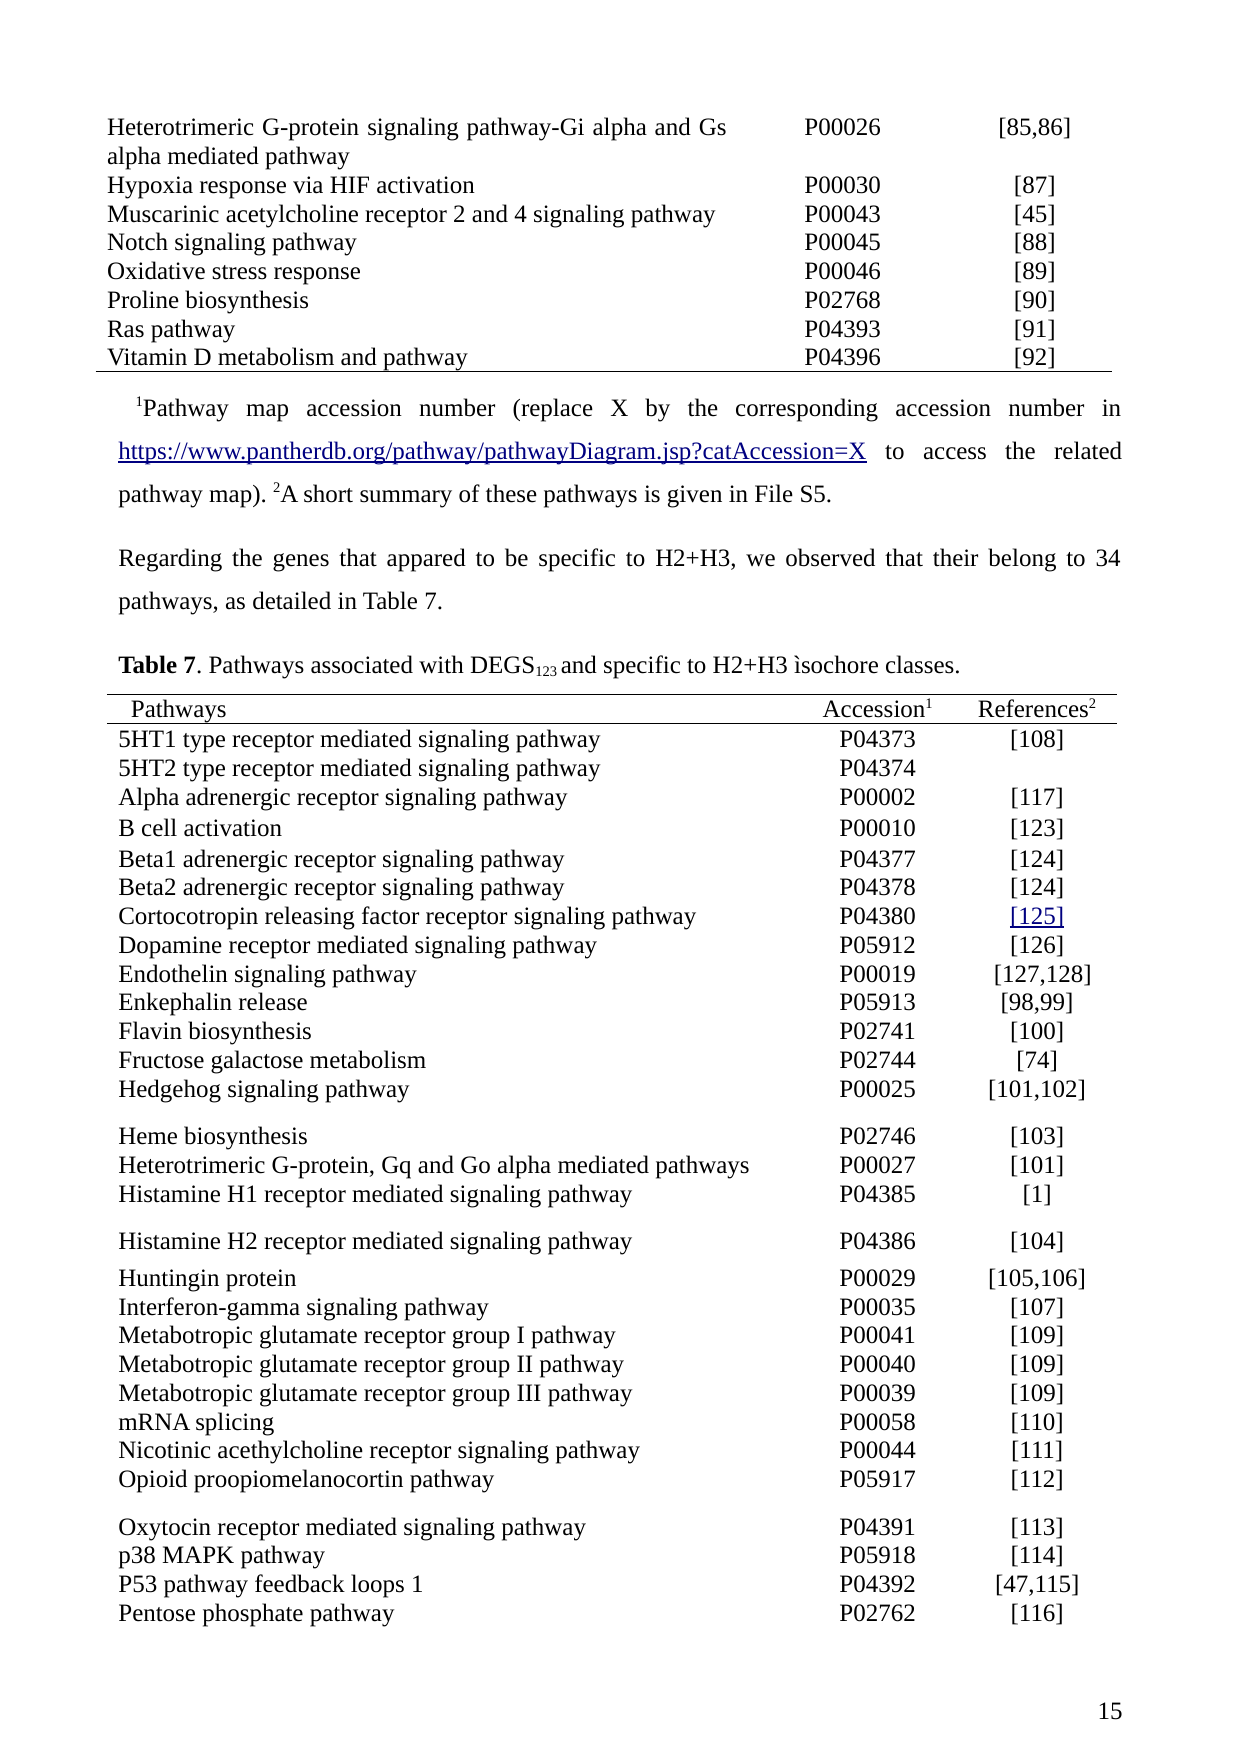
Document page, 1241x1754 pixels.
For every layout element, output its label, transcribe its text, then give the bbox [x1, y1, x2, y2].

table_cell [1]⁠ [957, 1179, 1117, 1226]
table_cell [92]⁠ [946, 343, 1112, 371]
table_cell ‍‍‍Pentose phosphate pathway [107, 1598, 798, 1627]
table_cell P04392 [798, 1569, 957, 1598]
table_cell ‍‍‍Alpha adrenergic receptor signaling pathway [107, 782, 798, 813]
table_cell [108]⁠⁠ [957, 724, 1117, 782]
table_cell [109]⁠ [957, 1378, 1117, 1407]
table_cell P04378 [798, 873, 957, 901]
table_cell Enkephalin release [107, 988, 798, 1016]
table_cell P00019 [798, 959, 957, 987]
table_cell [126]⁠ [957, 930, 1117, 959]
table_cell Ras pathway [96, 314, 739, 342]
table_cell [113]⁠ [957, 1512, 1117, 1541]
table_cell ‍‍‍Nicotinic acethylcholine receptor signaling pathway [107, 1435, 798, 1464]
table_cell Hypoxia response via HIF activation [96, 170, 739, 199]
table_cell [112]⁠ [957, 1464, 1117, 1512]
table_cell ‍‍‍Heterotrimeric G-protein, Gq and Go alpha mediated pathways [107, 1150, 798, 1179]
table_cell [91]⁠ [946, 314, 1112, 342]
table_cell P05918 [798, 1541, 957, 1569]
table_cell [100]⁠ [957, 1016, 1117, 1045]
table_cell P04393 [739, 314, 946, 342]
table_header Accession1 [798, 695, 957, 723]
table_cell [85,86]⁠ [946, 113, 1112, 170]
table_cell P04373 P04374 [798, 724, 957, 782]
table_cell [89]⁠ [946, 256, 1112, 285]
table_cell Metabotropic glutamate receptor group II pathway [107, 1349, 798, 1378]
table_cell P00027 [798, 1150, 957, 1179]
table_cell [123]⁠ [957, 813, 1117, 844]
table_cell [105,106]⁠ [957, 1263, 1117, 1292]
table_cell [109]⁠ [957, 1349, 1117, 1378]
table_cell P04386 [798, 1226, 957, 1263]
table_cell Cortocotropin releasing factor receptor signaling pathway [107, 901, 798, 930]
subtitle Regarding the genes that appared to be specific to H2+H3, we observed that their belong to 34 pathways, as detailed in Table 7. [118, 543, 1122, 615]
table_cell Dopamine receptor mediated signaling pathway [107, 930, 798, 959]
table_cell Metabotropic glutamate receptor group I pathway [107, 1320, 798, 1349]
table_cell Metabotropic glutamate receptor group III pathway [107, 1378, 798, 1407]
table_cell ‍‍‍Interferon-gamma signaling pathway [107, 1292, 798, 1320]
table_cell P04380 [798, 901, 957, 930]
table_cell ‍‍‍mRNA splicing [107, 1407, 798, 1435]
table_cell [109]⁠ [957, 1320, 1117, 1349]
table_cell P04377 [798, 844, 957, 872]
table_cell P02768 [739, 285, 946, 314]
table_cell P02744 [798, 1045, 957, 1074]
table_cell [124]⁠ [957, 873, 1117, 901]
table_cell ‍Notch signaling pathway [96, 228, 739, 256]
table_cell [101,102]⁠ [957, 1074, 1117, 1121]
table_cell [47,115]⁠ [957, 1569, 1117, 1598]
table_cell [45]⁠ [946, 199, 1112, 227]
table_cell Histamine H1 receptor mediated signaling pathway [107, 1179, 798, 1226]
table_cell [87]⁠ [946, 170, 1112, 199]
table_cell P00029 [798, 1263, 957, 1292]
table_cell P04396 [739, 343, 946, 371]
table_cell P00026 [739, 113, 946, 170]
table_cell [117]⁠ [957, 782, 1117, 813]
table_cell [114]⁠ [957, 1541, 1117, 1569]
table_cell [74]⁠ [957, 1045, 1117, 1074]
table_cell [127,128]⁠ [957, 959, 1117, 987]
table_header Pathways [107, 695, 798, 723]
table_cell P00044 [798, 1435, 957, 1464]
table_cell P00058 [798, 1407, 957, 1435]
subtitle 1Pathway map accession number (replace X by the corresponding accession number in https://www.pantherdb.org/pathway/pathwayDiagram.jsp?catAccession=X to access the related pathway map). 2A short summary of these pathways is given in File S5. [118, 393, 1122, 508]
table_cell Muscarinic acetylcholine receptor 2 and 4 signaling pathway [96, 199, 739, 227]
table_cell P00041 [798, 1320, 957, 1349]
table_cell P00046 [739, 256, 946, 285]
table_cell Opioid proopiomelanocortin pathway [107, 1464, 798, 1512]
table_cell P02746 [798, 1121, 957, 1150]
table_cell P04391 [798, 1512, 957, 1541]
table_cell Vitamin D metabolism and pathway [96, 343, 739, 371]
table_cell ‍‍‍Fructose galactose metabolism [107, 1045, 798, 1074]
table_cell [90]⁠ [946, 285, 1112, 314]
table_cell P00040 [798, 1349, 957, 1378]
table_cell [88]⁠ [946, 228, 1112, 256]
table_cell P04385 [798, 1179, 957, 1226]
table_cell Heterotrimeric G-protein signaling pathway-Gi alpha and Gs alpha mediated pathway [96, 113, 739, 170]
table_cell P05913 [798, 988, 957, 1016]
table_cell P00010 [798, 813, 957, 844]
table_cell P05917 [798, 1464, 957, 1512]
table_cell [107]⁠ [957, 1292, 1117, 1320]
table_cell Proline biosynthesis [96, 285, 739, 314]
table_cell P00035 [798, 1292, 957, 1320]
table_cell Heme biosynthesis [107, 1121, 798, 1150]
table_cell P05912 [798, 930, 957, 959]
table_cell [116]⁠ [957, 1598, 1117, 1627]
table_header References2 [957, 695, 1117, 723]
table_cell Endothelin signaling pathway [107, 959, 798, 987]
table_cell B cell activation [107, 813, 798, 844]
table_cell ‍‍‍Huntingin protein [107, 1263, 798, 1292]
table_cell [111]⁠ [957, 1435, 1117, 1464]
table_cell [98,99]⁠ [957, 988, 1117, 1016]
table_cell Beta1 adrenergic receptor signaling pathway [107, 844, 798, 872]
table_cell P53 pathway feedback loops 1 [107, 1569, 798, 1598]
table_cell [125]⁠ [957, 901, 1117, 930]
table_cell Oxidative stress response [96, 256, 739, 285]
table_cell Hedgehog signaling pathway [107, 1074, 798, 1121]
table_cell [124]⁠ [957, 844, 1117, 872]
table_cell [101]⁠ [957, 1150, 1117, 1179]
table_cell P02741 [798, 1016, 957, 1045]
table_cell P00025 [798, 1074, 957, 1121]
table_cell P00030 [739, 170, 946, 199]
table_cell Oxytocin receptor mediated signaling pathway [107, 1512, 798, 1541]
table_cell P00002 [798, 782, 957, 813]
table_cell Histamine H2 receptor mediated signaling pathway [107, 1226, 798, 1263]
subtitle Table 7. Pathways associated with DEGS123 and specific to H2+H3 ìsochore classes. [118, 650, 1122, 679]
table_cell P02762 [798, 1598, 957, 1627]
table_cell P00045 [739, 228, 946, 256]
table_cell [110]⁠ [957, 1407, 1117, 1435]
table_cell 5HT1 type receptor mediated signaling pathway 5HT2 type receptor mediated signaling pathway [107, 724, 798, 782]
table_cell Beta2 adrenergic receptor signaling pathway [107, 873, 798, 901]
table_cell [103]⁠ [957, 1121, 1117, 1150]
table_cell [104]⁠ [957, 1226, 1117, 1263]
table_cell P00039 [798, 1378, 957, 1407]
table_cell Flavin biosynthesis [107, 1016, 798, 1045]
table_cell p38 MAPK pathway [107, 1541, 798, 1569]
table_cell P00043 [739, 199, 946, 227]
